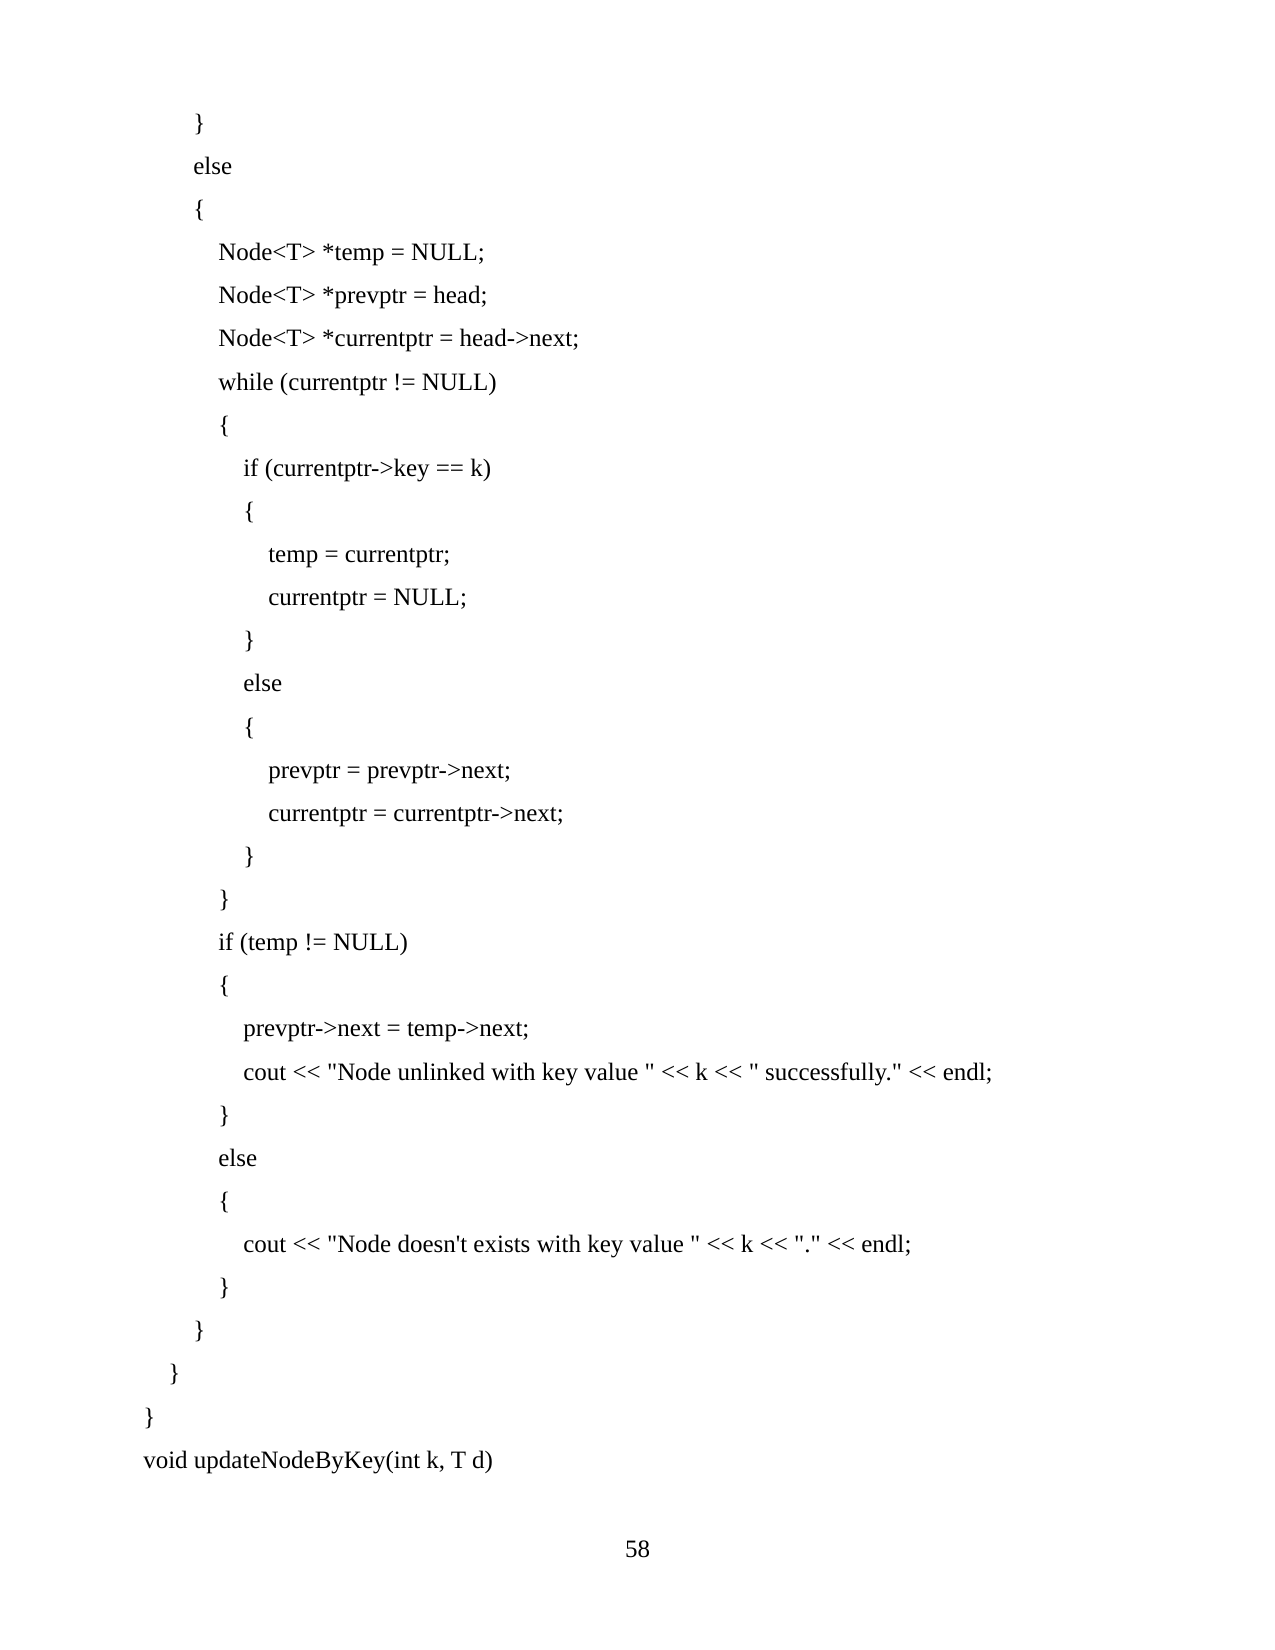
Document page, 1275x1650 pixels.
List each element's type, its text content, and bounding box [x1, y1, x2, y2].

text { [118, 410, 1157, 438]
text Node<T> *temp = NULL; [118, 237, 1157, 266]
text } [118, 108, 1157, 137]
text temp = currentptr; [118, 539, 1157, 568]
text } [118, 1358, 1157, 1387]
text void updateNodeByKey(int k, T d) [118, 1445, 1157, 1473]
text cout << "Node unlinked with key value " << k << " successfully." << endl; [118, 1057, 1157, 1085]
text } [118, 625, 1157, 654]
text { [118, 194, 1157, 223]
text else [118, 1143, 1157, 1172]
text currentptr = NULL; [118, 582, 1157, 611]
text if (temp != NULL) [118, 927, 1157, 956]
text } [118, 1315, 1157, 1344]
text } [118, 841, 1157, 870]
text cout << "Node doesn't exists with key value " << k << "." << endl; [118, 1229, 1157, 1258]
text prevptr->next = temp->next; [118, 1013, 1157, 1042]
text prevptr = prevptr->next; [118, 755, 1157, 783]
text } [118, 884, 1157, 913]
text } [118, 1402, 1157, 1430]
text while (currentptr != NULL) [118, 367, 1157, 395]
text { [118, 712, 1157, 740]
text else [118, 151, 1157, 180]
text else [118, 668, 1157, 697]
text Node<T> *prevptr = head; [118, 280, 1157, 309]
text { [118, 496, 1157, 525]
text { [118, 1186, 1157, 1215]
text Node<T> *currentptr = head->next; [118, 323, 1157, 352]
text } [118, 1100, 1157, 1128]
text if (currentptr->key == k) [118, 453, 1157, 482]
text } [118, 1272, 1157, 1301]
text currentptr = currentptr->next; [118, 798, 1157, 827]
text { [118, 970, 1157, 999]
